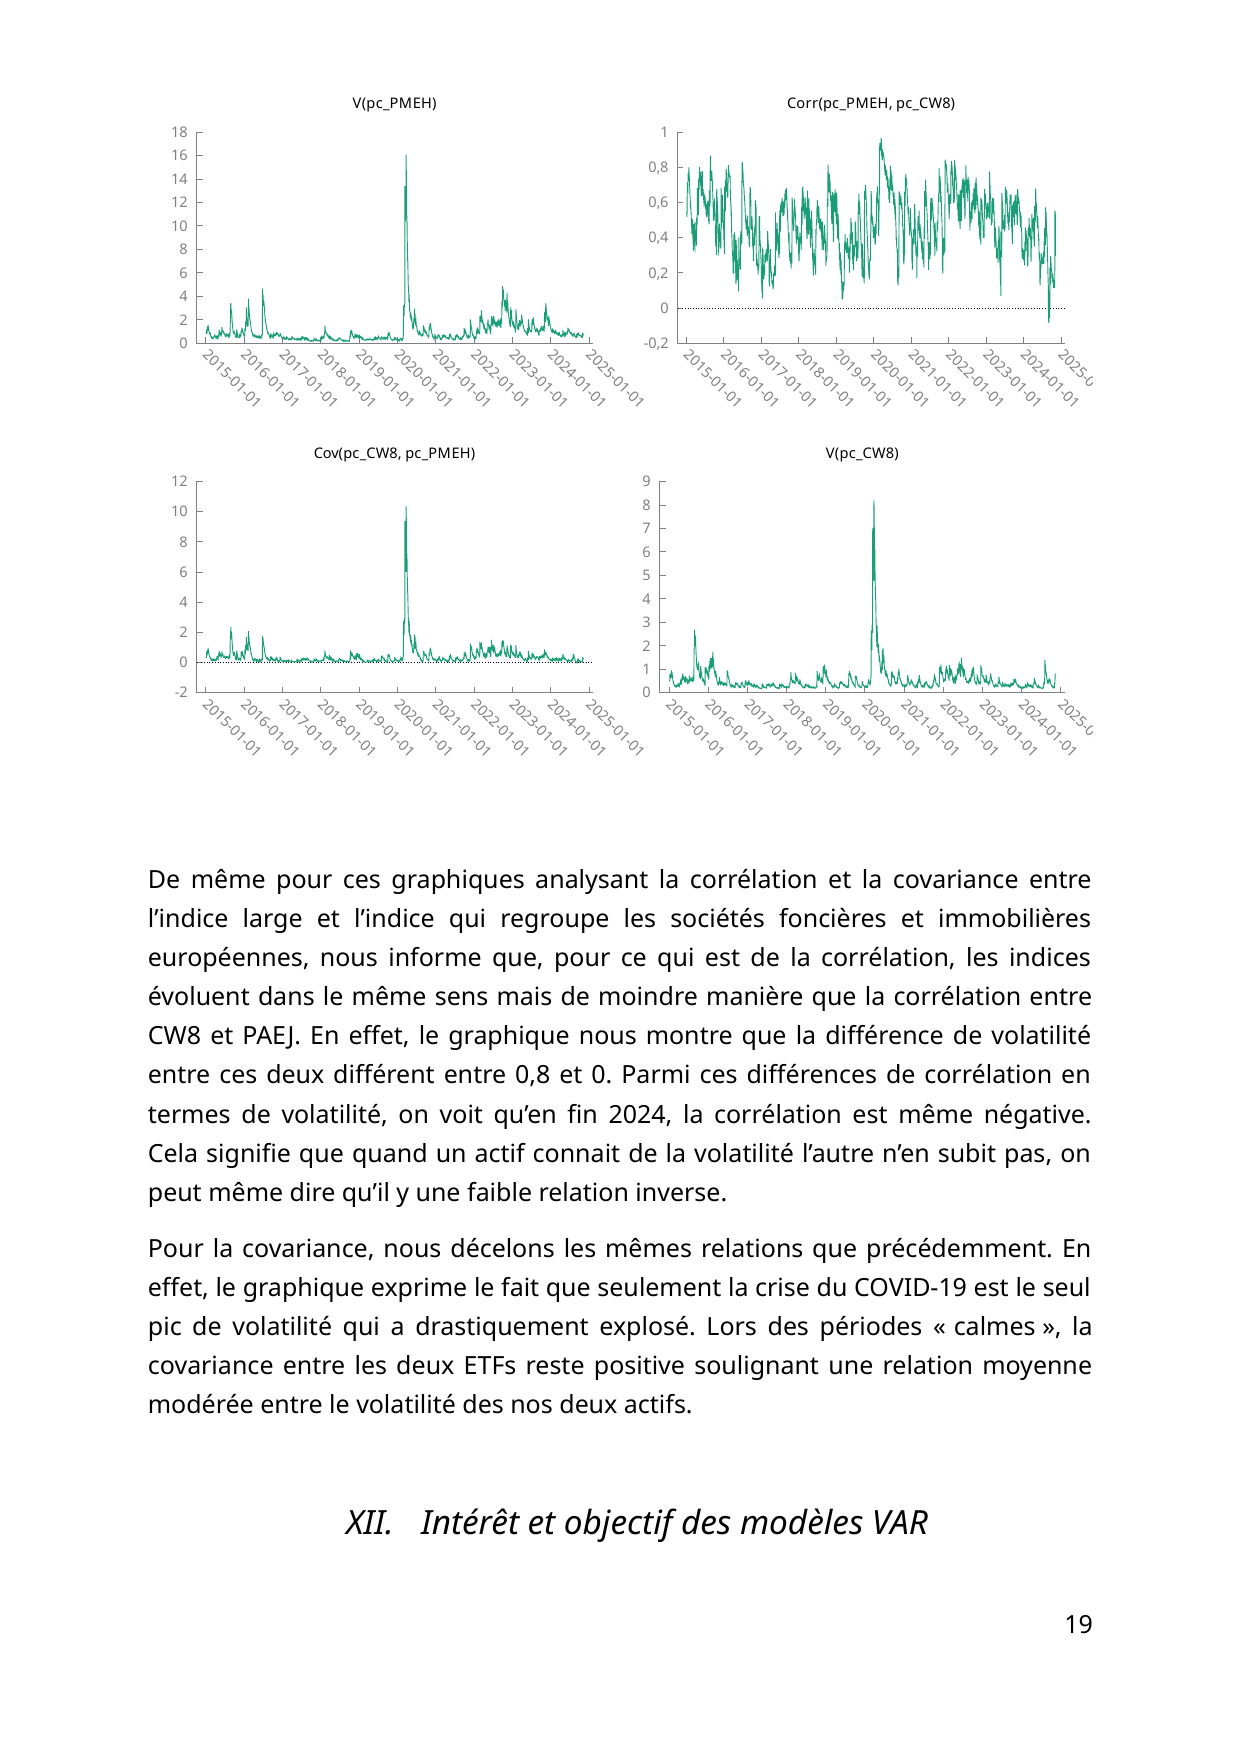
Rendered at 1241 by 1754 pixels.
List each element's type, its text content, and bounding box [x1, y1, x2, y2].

text Pour la covariance, nous décelons les mêmes relations que précédemment. En effet, le graphique exprime le fait que seulement la crise du COVID-19 est le seul pic de volatilité qui a drastiquement explosé. Lors des périodes « calmes », la covariance entre les deux ETFs reste positive soulignant une relation moyenne modérée entre le volatilité des nos deux actifs. [148, 1230, 1093, 1421]
text De même pour ces graphiques analysant la corrélation et la covariance entre l’indice large et l’indice qui regroupe les sociétés foncières et immobilières européennes, nous informe que, pour ce qui est de la corrélation, les indices évoluent dans le même sens mais de moindre manière que la corrélation entre CW8 et PAEJ. En effet, le graphique nous montre que la différence de volatilité entre ces deux différent entre 0,8 et 0. Parmi ces différences de corrélation en termes de volatilité, on voit qu’en fin 2024, la corrélation est même négative. Cela signifie que quand un actif connait de la volatilité l’autre n’en subit pas, on peut même dire qu’il y une faible relation inverse. [148, 861, 1093, 1209]
list Intérêt et objectif des modèles VAR [185, 1499, 1093, 1544]
